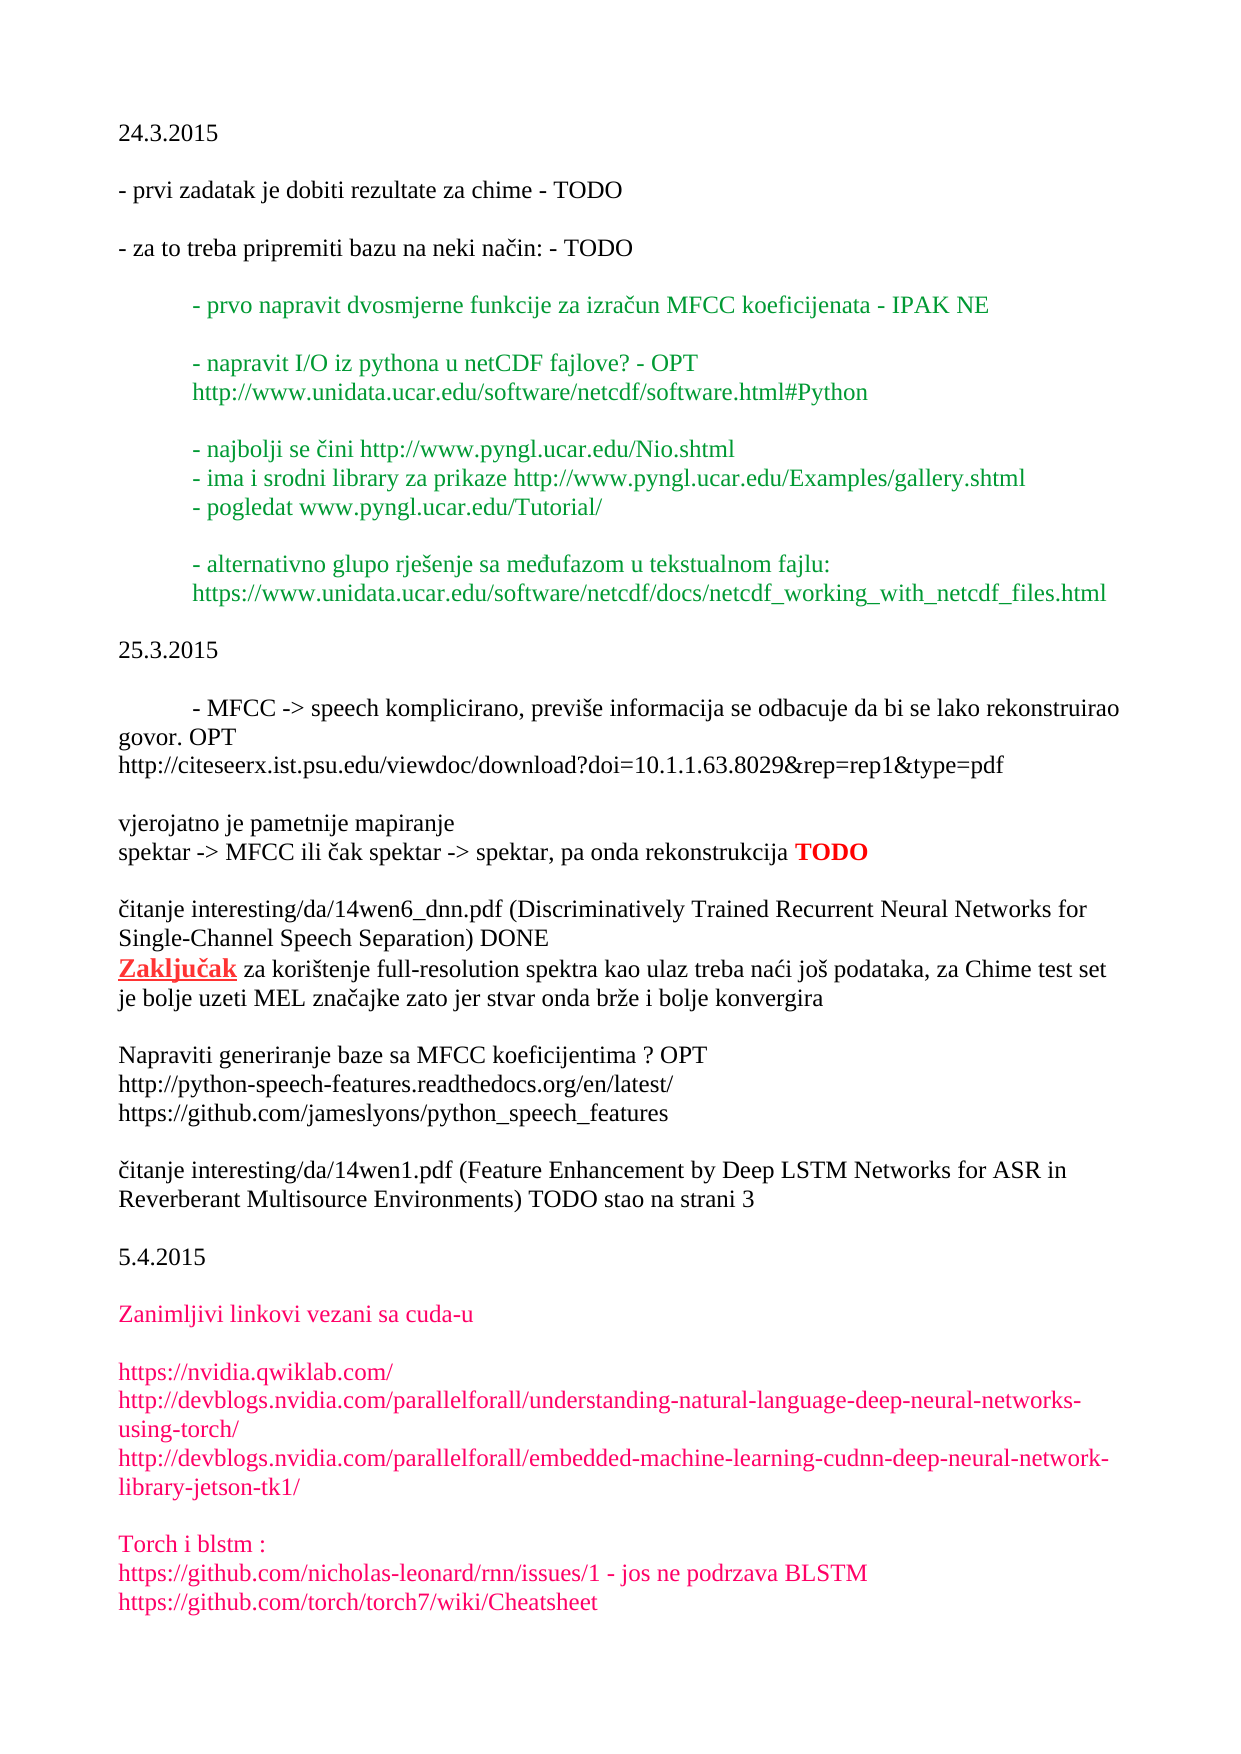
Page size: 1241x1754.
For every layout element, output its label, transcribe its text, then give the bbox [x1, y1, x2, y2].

text https://www.unidata.ucar.edu/software/netcdf/docs/netcdf_working_with_netcdf_files.html [118, 578, 1122, 607]
text Napraviti generiranje baze sa MFCC koeficijentima ? OPT [118, 1041, 1122, 1069]
text 24.3.2015 [118, 118, 1122, 147]
text http://www.unidata.ucar.edu/software/netcdf/software.html#Python [118, 377, 1122, 406]
text - za to treba pripremiti bazu na neki način: - TODO [118, 233, 1122, 262]
text https://nvidia.qwiklab.com/ [118, 1357, 1122, 1386]
text vjerojatno je pametnije mapiranje [118, 808, 1122, 837]
text 5.4.2015 [118, 1242, 1122, 1271]
text - ima i srodni library za prikaze http://www.pyngl.ucar.edu/Examples/gallery.shtml [118, 463, 1122, 492]
text https://github.com/nicholas-leonard/rnn/issues/1 - jos ne podrzava BLSTM [118, 1558, 1122, 1587]
text http://python-speech-features.readthedocs.org/en/latest/ [118, 1069, 1122, 1098]
text - pogledat www.pyngl.ucar.edu/Tutorial/ [118, 492, 1122, 521]
text https://github.com/torch/torch7/wiki/Cheatsheet [118, 1587, 1122, 1616]
text Zanimljivi linkovi vezani sa cuda-u [118, 1299, 1122, 1328]
text - najbolji se čini http://www.pyngl.ucar.edu/Nio.shtml [118, 434, 1122, 463]
text Single-Channel Speech Separation) DONE [118, 923, 1122, 952]
text - alternativno glupo rješenje sa međufazom u tekstualnom fajlu: [118, 549, 1122, 578]
text Zaključak za korištenje full-resolution spektra kao ulaz treba naći još podataka, za Chime test set je bolje uzeti MEL značajke zato jer stvar onda brže i bolje konvergira [118, 952, 1122, 1012]
text https://github.com/jameslyons/python_speech_features [118, 1098, 1122, 1127]
text - napravit I/O iz pythona u netCDF fajlove? - OPT [118, 348, 1122, 377]
text čitanje interesting/da/14wen6_dnn.pdf (Discriminatively Trained Recurrent Neural Networks for [118, 894, 1122, 923]
text čitanje interesting/da/14wen1.pdf (Feature Enhancement by Deep LSTM Networks for ASR in [118, 1156, 1122, 1184]
text http://devblogs.nvidia.com/parallelforall/embedded-machine-learning-cudnn-deep-neural-network-library-jetson-tk1/ [118, 1443, 1122, 1501]
text - prvo napravit dvosmjerne funkcije za izračun MFCC koeficijenata - IPAK NE [118, 291, 1122, 319]
text 25.3.2015 [118, 636, 1122, 664]
text Torch i blstm : [118, 1529, 1122, 1558]
text http://devblogs.nvidia.com/parallelforall/understanding-natural-language-deep-neural-networks-using-torch/ [118, 1386, 1122, 1443]
text Reverberant Multisource Environments) TODO stao na strani 3 [118, 1184, 1122, 1213]
text spektar -> MFCC ili čak spektar -> spektar, pa onda rekonstrukcija TODO [118, 837, 1122, 866]
text http://citeseerx.ist.psu.edu/viewdoc/download?doi=10.1.1.63.8029&rep=rep1&type=pdf [118, 751, 1122, 779]
text - prvi zadatak je dobiti rezultate za chime - TODO [118, 176, 1122, 204]
text - MFCC -> speech komplicirano, previše informacija se odbacuje da bi se lako rekonstruirao govor. OPT [118, 693, 1122, 751]
